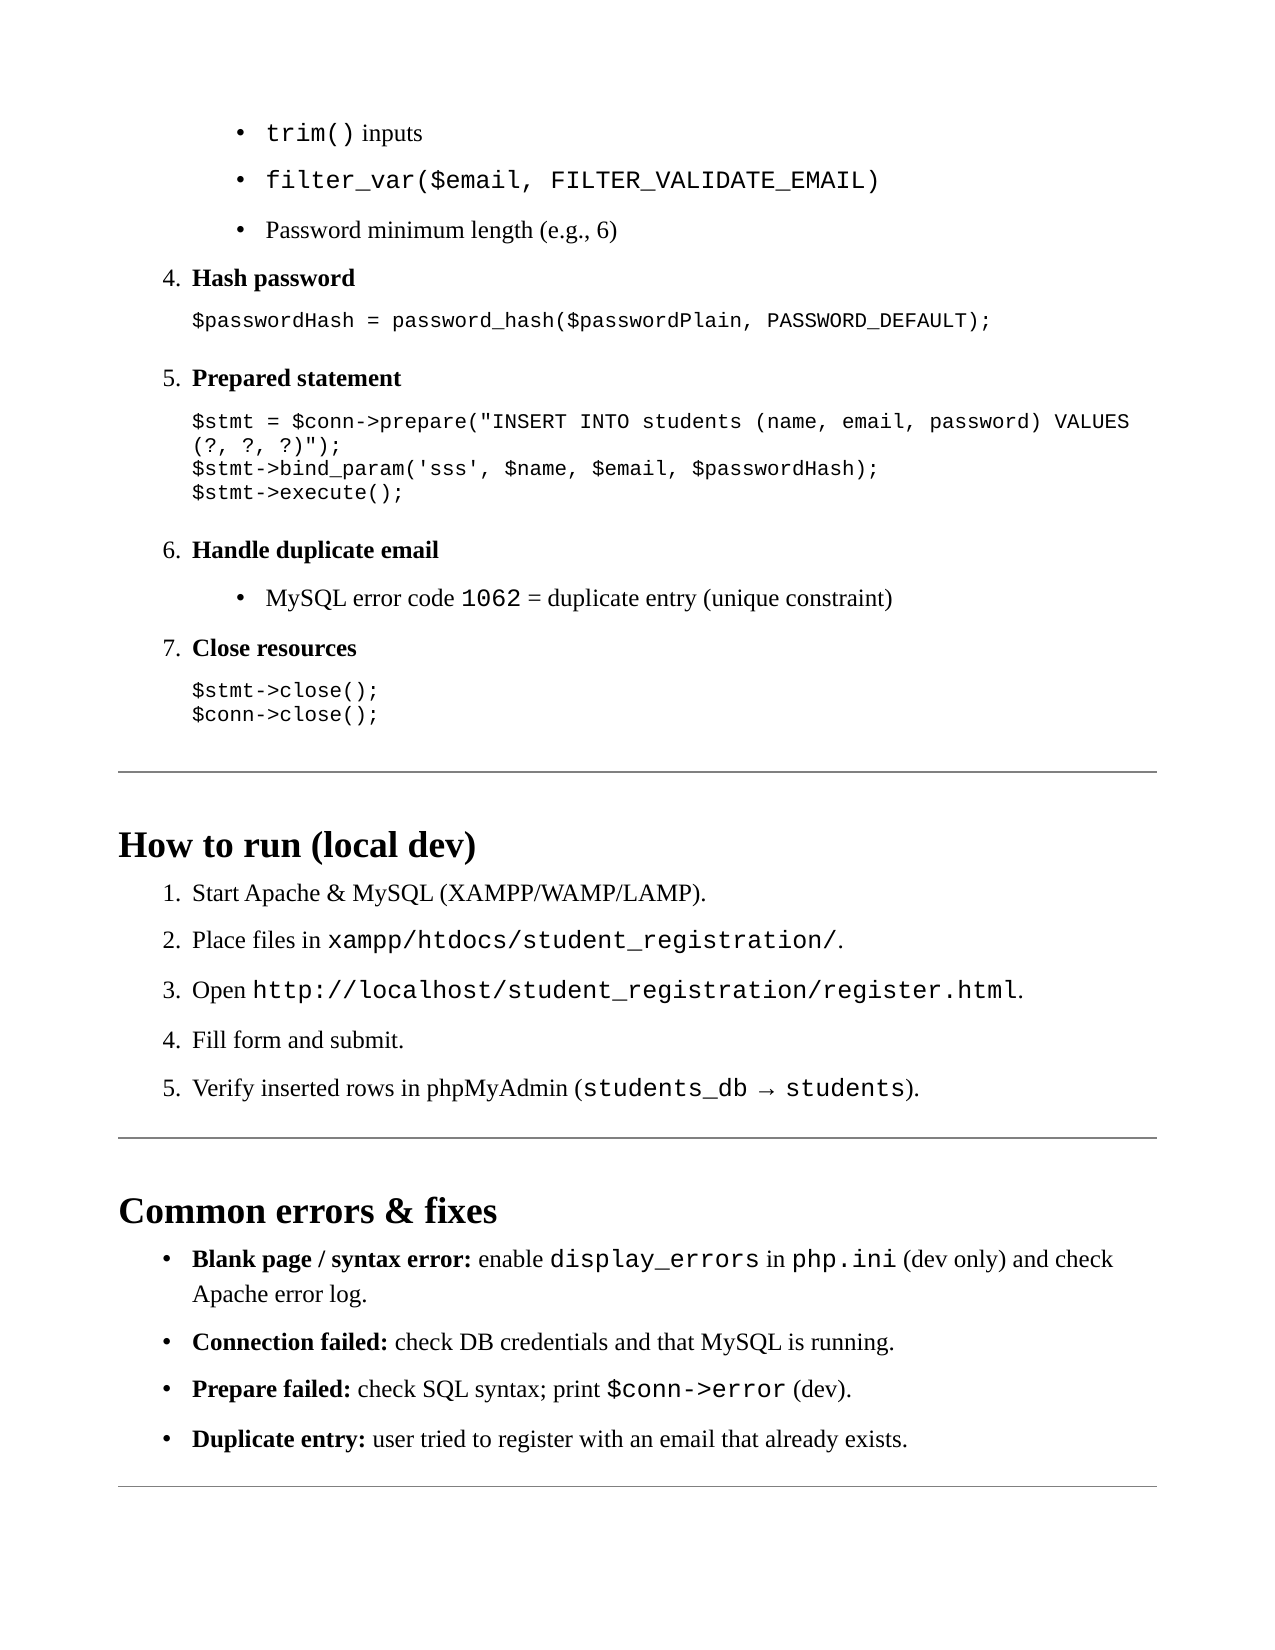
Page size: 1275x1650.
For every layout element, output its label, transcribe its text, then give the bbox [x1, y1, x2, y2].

list $stmt->bind_param('sss', $name, $email, $passwordHash); [162, 458, 1157, 482]
list $stmt->execute(); [162, 482, 1157, 506]
list $conn->close(); [162, 704, 1157, 728]
subtitle How to run (local dev) [118, 822, 1157, 865]
subtitle Common errors & fixes [118, 1188, 1157, 1231]
list Verify inserted rows in phpMyAdmin (students_db → students). [162, 1073, 1157, 1104]
list $stmt = $conn->prepare("INSERT INTO students (name, email, password) VALUES (?, ?, ?)"); [162, 411, 1157, 458]
list trim() inputs [236, 118, 1157, 149]
list Place files in xampp/htdocs/student_registration/. [162, 926, 1157, 956]
list Fill form and submit. [162, 1026, 1157, 1054]
list Hash password [162, 263, 1157, 292]
list filter_var($email, FILTER_VALIDATE_EMAIL) [236, 168, 1157, 196]
list Connection failed: check DB credentials and that MySQL is running. [162, 1327, 1157, 1355]
list Handle duplicate email [162, 535, 1157, 564]
list MySQL error code 1062 = duplicate entry (unique constraint) [236, 583, 1157, 614]
list $passwordHash = password_hash($passwordPlain, PASSWORD_DEFAULT); [162, 310, 1157, 334]
list Open http://localhost/student_registration/register.html. [162, 976, 1157, 1006]
list Prepare failed: check SQL syntax; print $conn->error (dev). [162, 1374, 1157, 1405]
list Duplicate entry: user tried to register with an email that already exists. [162, 1424, 1157, 1453]
list Close resources [162, 633, 1157, 662]
list Prepared statement [162, 363, 1157, 392]
list Password minimum length (e.g., 6) [236, 215, 1157, 244]
list Start Apache & MySQL (XAMPP/WAMP/LAMP). [162, 878, 1157, 907]
list Blank page / syntax error: enable display_errors in php.ini (dev only) and check Apache error log. [162, 1244, 1157, 1308]
list $stmt->close(); [162, 680, 1157, 704]
